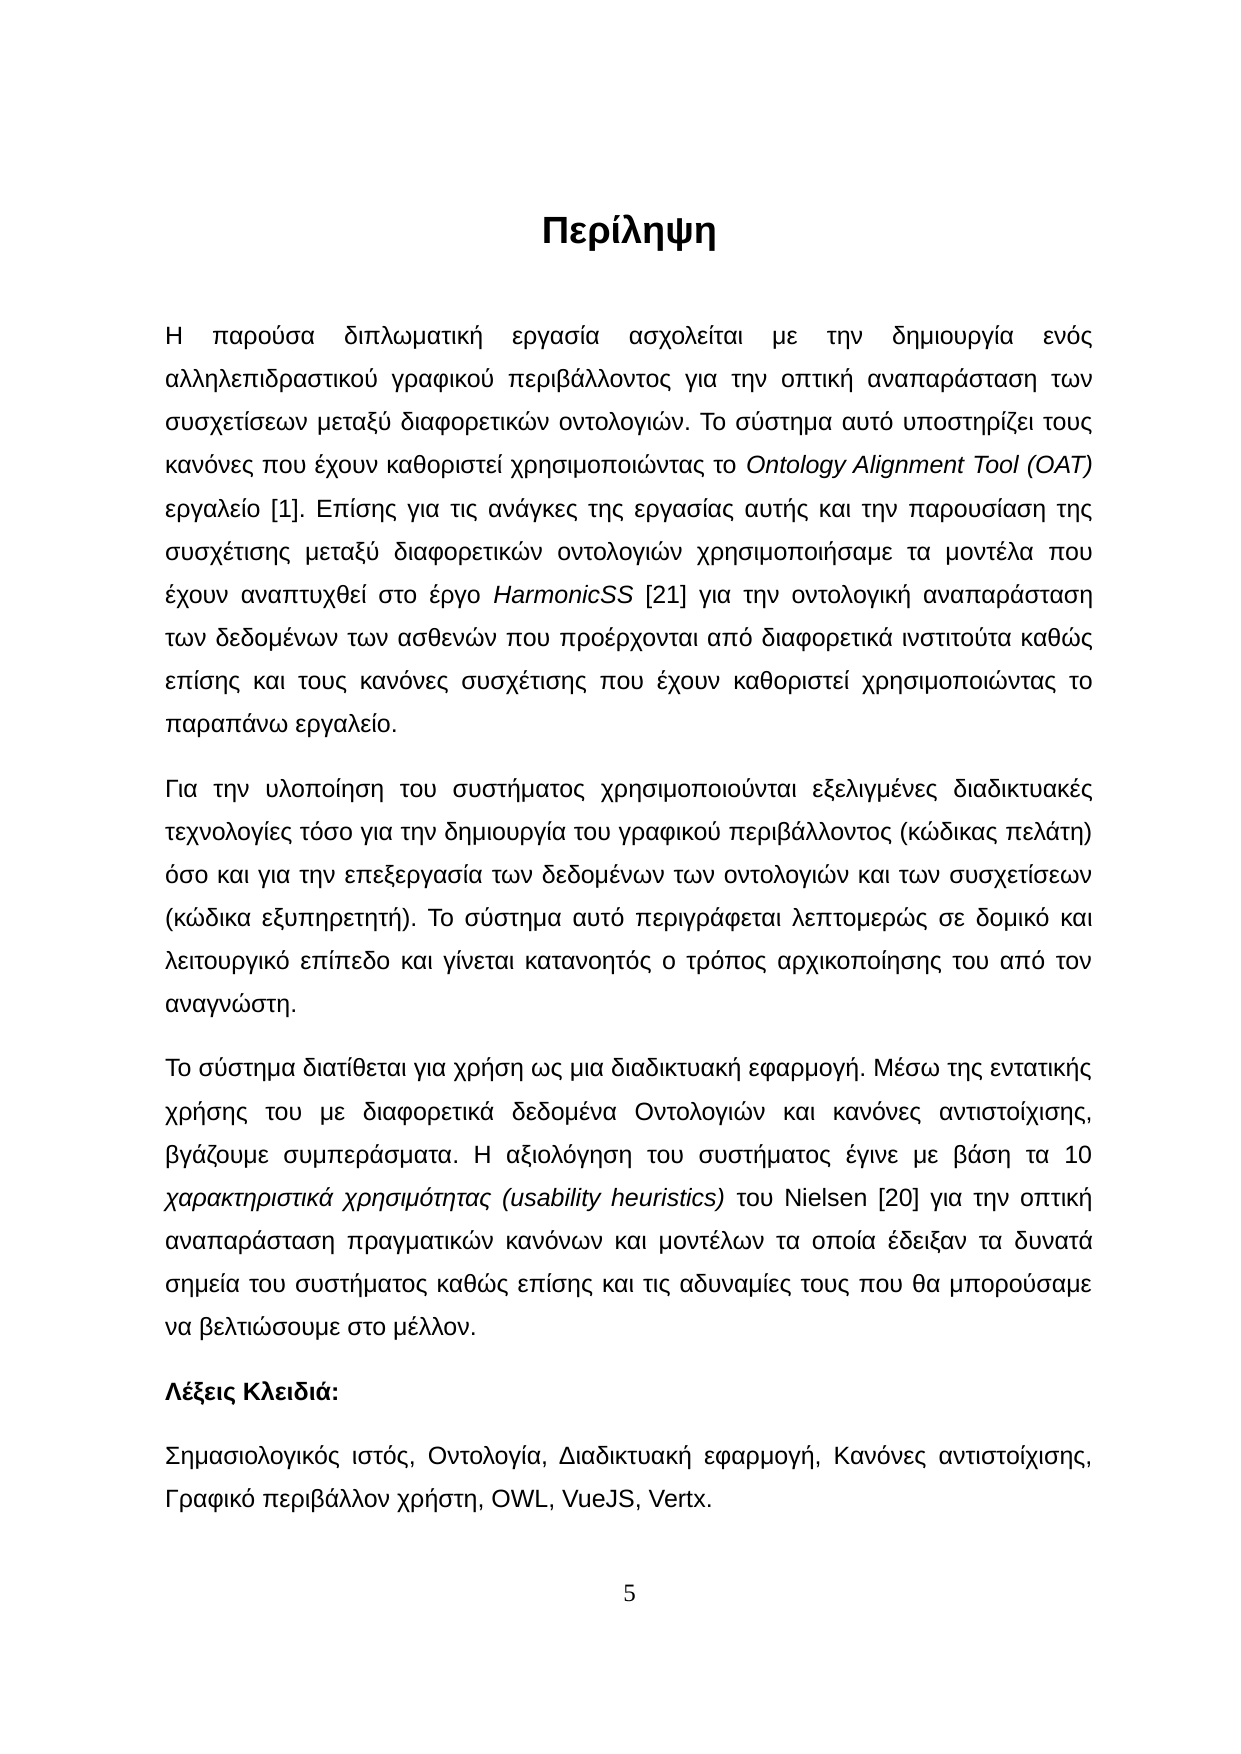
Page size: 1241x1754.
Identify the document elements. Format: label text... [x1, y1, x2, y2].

text Η παρούσα διπλωματική εργασία ασχολείται με την δημιουργία ενός αλληλεπιδραστικού γραφικού περιβάλλοντος για την οπτική αναπαράσταση των συσχετίσεων μεταξύ διαφορετικών οντολογιών. Το σύστημα αυτό υποστηρίζει τους κανόνες που έχουν καθοριστεί χρησιμοποιώντας το Ontology Alignment Tool (OAT) εργαλείο [1]. Επίσης για τις ανάγκες της εργασίας αυτής και την παρουσίαση της συσχέτισης μεταξύ διαφορετικών οντολογιών χρησιμοποιήσαμε τα μοντέλα που έχουν αναπτυχθεί στο έργο HarmonicSS [21] για την οντολογική αναπαράσταση των δεδομένων των ασθενών που προέρχονται από διαφορετικά ινστιτούτα καθώς επίσης και τους κανόνες συσχέτισης που έχουν καθοριστεί χρησιμοποιώντας το παραπάνω εργαλείο. [165, 321, 1093, 738]
subtitle Περίληψη [165, 208, 1093, 251]
text Λέξεις Κλειδιά: [165, 1376, 1093, 1405]
text Το σύστημα διατίθεται για χρήση ως μια διαδικτυακή εφαρμογή. Μέσω της εντατικής χρήσης του με διαφορετικά δεδομένα Οντολογιών και κανόνες αντιστοίχισης, βγάζουμε συμπεράσματα. Η αξιολόγηση του συστήματος έγινε με βάση τα 10 χαρακτηριστικά χρησιμότητας (usability heuristics) του Nielsen [20] για την οπτική αναπαράσταση πραγματικών κανόνων και μοντέλων τα οποία έδειξαν τα δυνατά σημεία του συστήματος καθώς επίσης και τις αδυναμίες τους που θα μπορούσαμε να βελτιώσουμε στο μέλλον. [165, 1053, 1093, 1341]
text Για την υλοποίηση του συστήματος χρησιμοποιούνται εξελιγμένες διαδικτυακές τεχνολογίες τόσο για την δημιουργία του γραφικού περιβάλλοντος (κώδικας πελάτη) όσο και για την επεξεργασία των δεδομένων των οντολογιών και των συσχετίσεων (κώδικα εξυπηρετητή). Το σύστημα αυτό περιγράφεται λεπτομερώς σε δομικό και λειτουργικό επίπεδο και γίνεται κατανοητός ο τρόπος αρχικοποίησης του από τον αναγνώστη. [165, 773, 1093, 1018]
text Σημασιολογικός ιστός, Οντολογία, Διαδικτυακή εφαρμογή, Κανόνες αντιστοίχισης, Γραφικό περιβάλλον χρήστη, OWL, VueJS, Vertx. [165, 1441, 1093, 1513]
